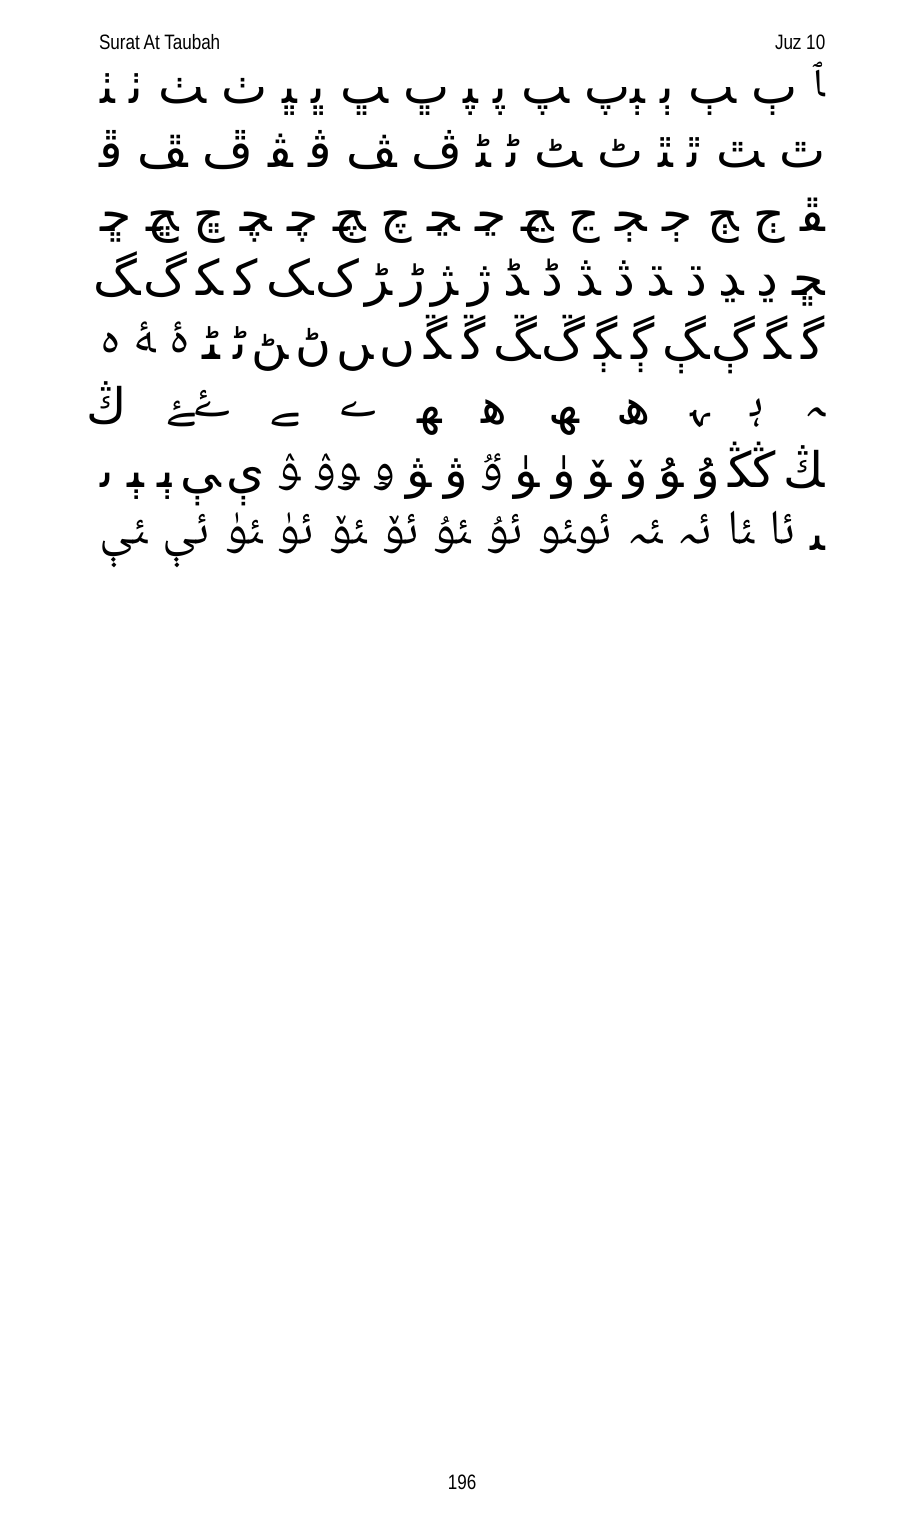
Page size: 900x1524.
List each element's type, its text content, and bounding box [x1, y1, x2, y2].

text ﭑ ﭒ ﭓ ﭔ ﭕﭖ ﭗ ﭘ ﭙ ﭚ ﭛ ﭜ ﭝ ﭞ ﭟ ﭠ ﭡ ﭢ ﭣ ﭤ ﭥ ﭦ ﭧ ﭨ ﭩ ﭪ ﭫ ﭬ ﭭ ﭮ ﭯ ﭰ ﭱ ﭲ ﭳ ﭴ ﭵ ﭶ ﭷ ﭸ ﭹ ﭺ ﭻ ﭼ ﭽ ﭾ ﭿ ﮀ ﮁ ﮂ ﮃ ﮄ ﮅ ﮆ ﮇ ﮈ ﮉ ﮊ ﮋ ﮌ ﮍ ﮎ ﮏ ﮐ ﮑ ﮒ ﮓ ﮔ ﮕ ﮖ ﮗ ﮘ ﮙ ﮚ ﮛ ﮜ ﮝ ﮞ ﮟ ﮠ ﮡ ﮢ ﮣ ﮤ ﮥ ﮦ ﮧ ﮨ ﮩ ﮪ ﮫ ﮬ ﮭ ﮮ ﮯ ﮰﮱ ﯓ [99, 60, 825, 443]
text ﯔ ﯕﯖ ﯗ ﯘ ﯙ ﯚ ﯛ ﯜ ﯝ ﯞ ﯟ ﯠ ﯡﯢ ﯣ ﯤ ﯥ ﯦ ﯧ ﯨ ﯩ ﯪ ﯫ ﯬ ﯭ ﯮﯯ ﯰ ﯱ ﯲ ﯳ ﯴ ﯵ ﯶ ﯷ [99, 443, 825, 571]
